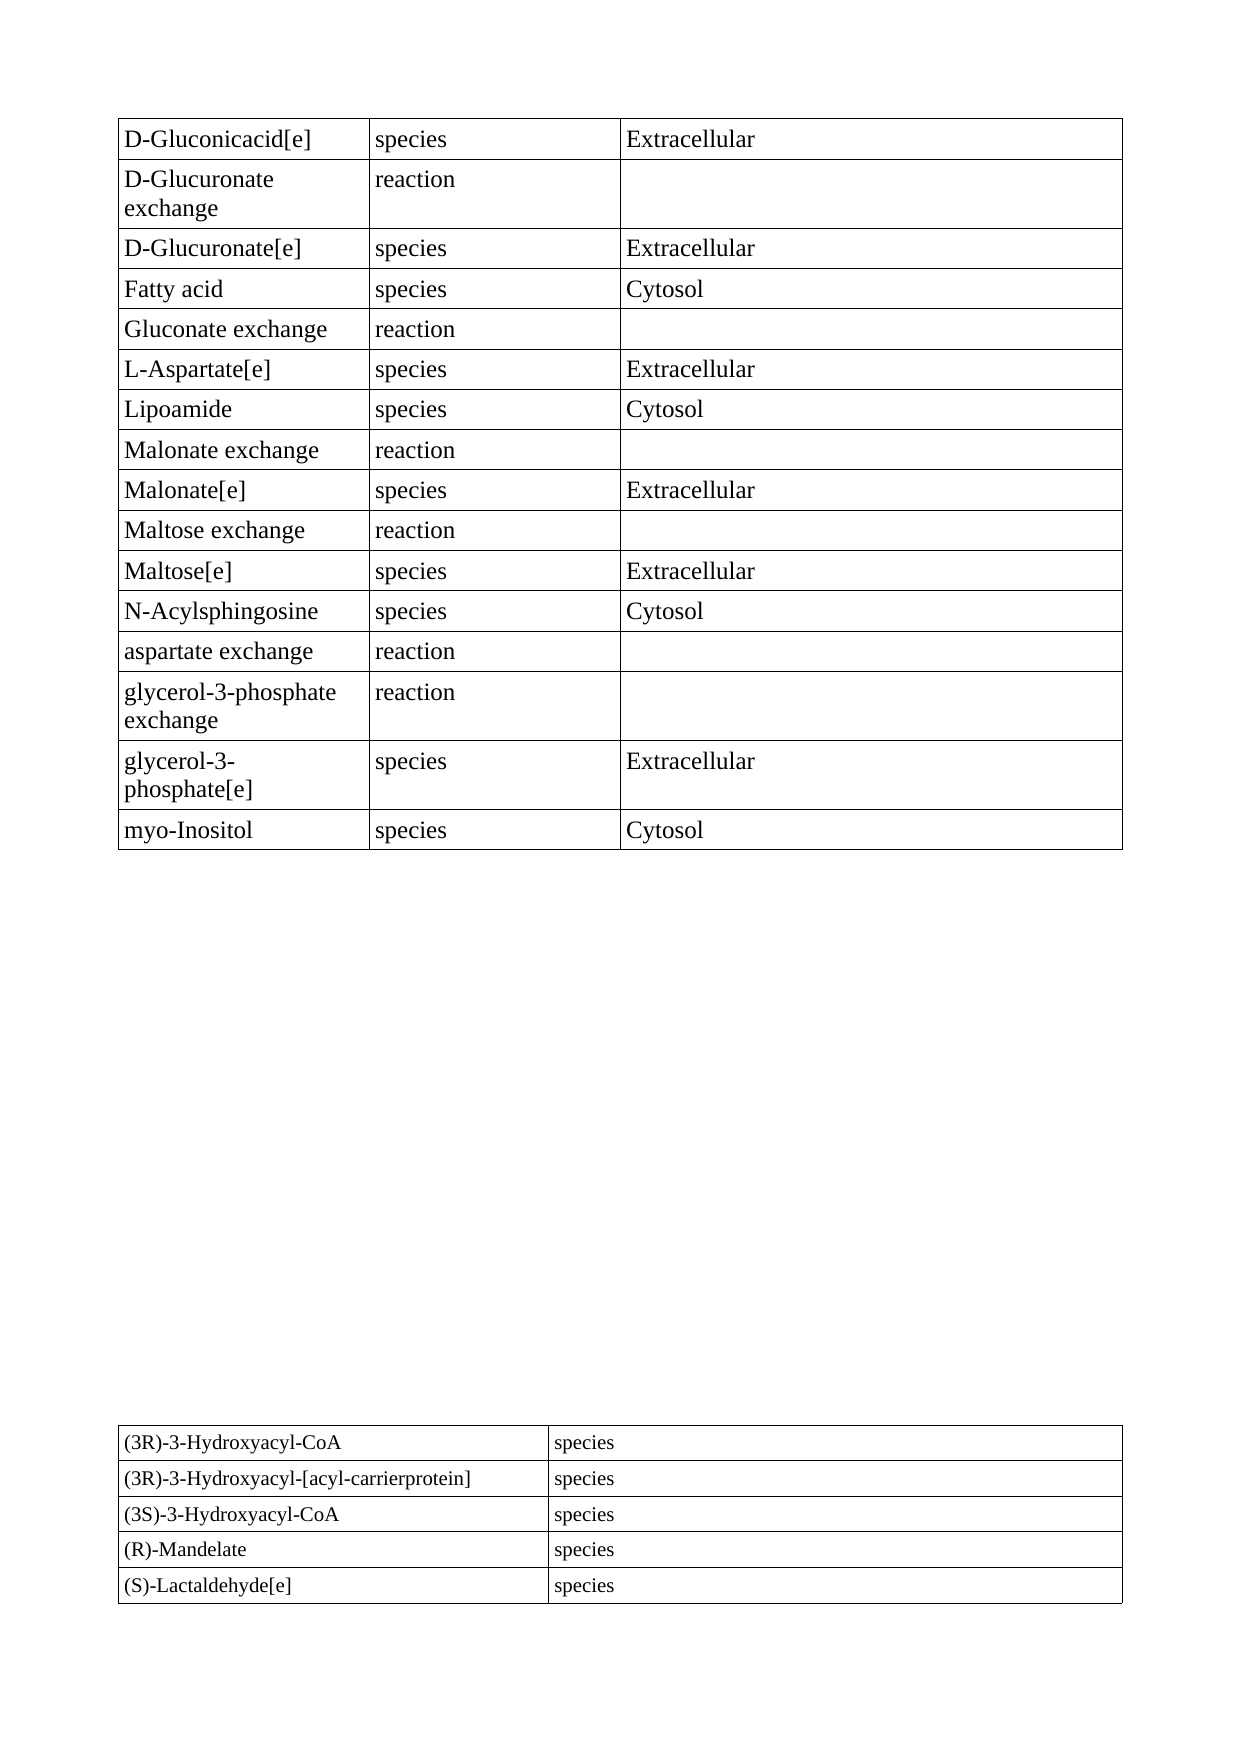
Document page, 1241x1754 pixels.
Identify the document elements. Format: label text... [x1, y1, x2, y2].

table_cell species [549, 1461, 1122, 1496]
table_cell species [370, 551, 620, 590]
table_cell L-Aspartate[e] [119, 350, 369, 389]
table_cell [621, 309, 1122, 348]
table_cell Extracellular [621, 470, 1122, 510]
table_cell species [370, 269, 620, 308]
table_header species [549, 1426, 1122, 1460]
table_cell Lipoamide [119, 390, 369, 429]
table_cell species [549, 1497, 1122, 1531]
table_cell reaction [370, 632, 620, 671]
table_cell Cytosol [621, 591, 1122, 631]
table_cell (3S)-3-Hydroxyacyl-CoA [119, 1497, 548, 1531]
table_cell species [370, 591, 620, 631]
table_cell Cytosol [621, 390, 1122, 429]
table_cell Fatty acid [119, 269, 369, 308]
table_cell N-Acylsphingosine [119, 591, 369, 631]
table_cell glycerol-3-phosphate exchange [119, 672, 369, 740]
table_cell D-Glucuronate[e] [119, 229, 369, 268]
table_cell Gluconate exchange [119, 309, 369, 348]
table_cell Extracellular [621, 551, 1122, 590]
table_cell Cytosol [621, 810, 1122, 849]
table_cell Maltose exchange [119, 511, 369, 550]
table_header species [370, 119, 620, 158]
table_cell [621, 672, 1122, 740]
table_cell aspartate exchange [119, 632, 369, 671]
table_cell species [370, 390, 620, 429]
table_cell Cytosol [621, 269, 1122, 308]
table_cell [621, 160, 1122, 227]
table_cell Extracellular [621, 741, 1122, 809]
table_cell species [549, 1532, 1122, 1567]
table_cell Malonate[e] [119, 470, 369, 510]
table_header (3R)-3-Hydroxyacyl-CoA [119, 1426, 548, 1460]
table_cell Maltose[e] [119, 551, 369, 590]
table_cell reaction [370, 309, 620, 348]
table_header D-Gluconicacid[e] [119, 119, 369, 158]
table_cell species [370, 741, 620, 809]
table_cell glycerol-3-phosphate[e] [119, 741, 369, 809]
table_cell species [549, 1568, 1122, 1603]
table_cell [621, 511, 1122, 550]
table_cell reaction [370, 511, 620, 550]
table_header Extracellular [621, 119, 1122, 158]
table_cell reaction [370, 430, 620, 469]
table_cell species [370, 810, 620, 849]
table_cell Malonate exchange [119, 430, 369, 469]
table_cell species [370, 229, 620, 268]
table_cell (R)-Mandelate [119, 1532, 548, 1567]
table_cell reaction [370, 672, 620, 740]
table_cell species [370, 350, 620, 389]
table_cell reaction [370, 160, 620, 227]
table_cell D-Glucuronate exchange [119, 160, 369, 227]
table_cell [621, 430, 1122, 469]
table_cell (3R)-3-Hydroxyacyl-[acyl-carrierprotein] [119, 1461, 548, 1496]
table_cell (S)-Lactaldehyde[e] [119, 1568, 548, 1603]
table_cell [621, 632, 1122, 671]
table_cell species [370, 470, 620, 510]
table_cell Extracellular [621, 350, 1122, 389]
table_cell Extracellular [621, 229, 1122, 268]
table_cell myo-Inositol [119, 810, 369, 849]
